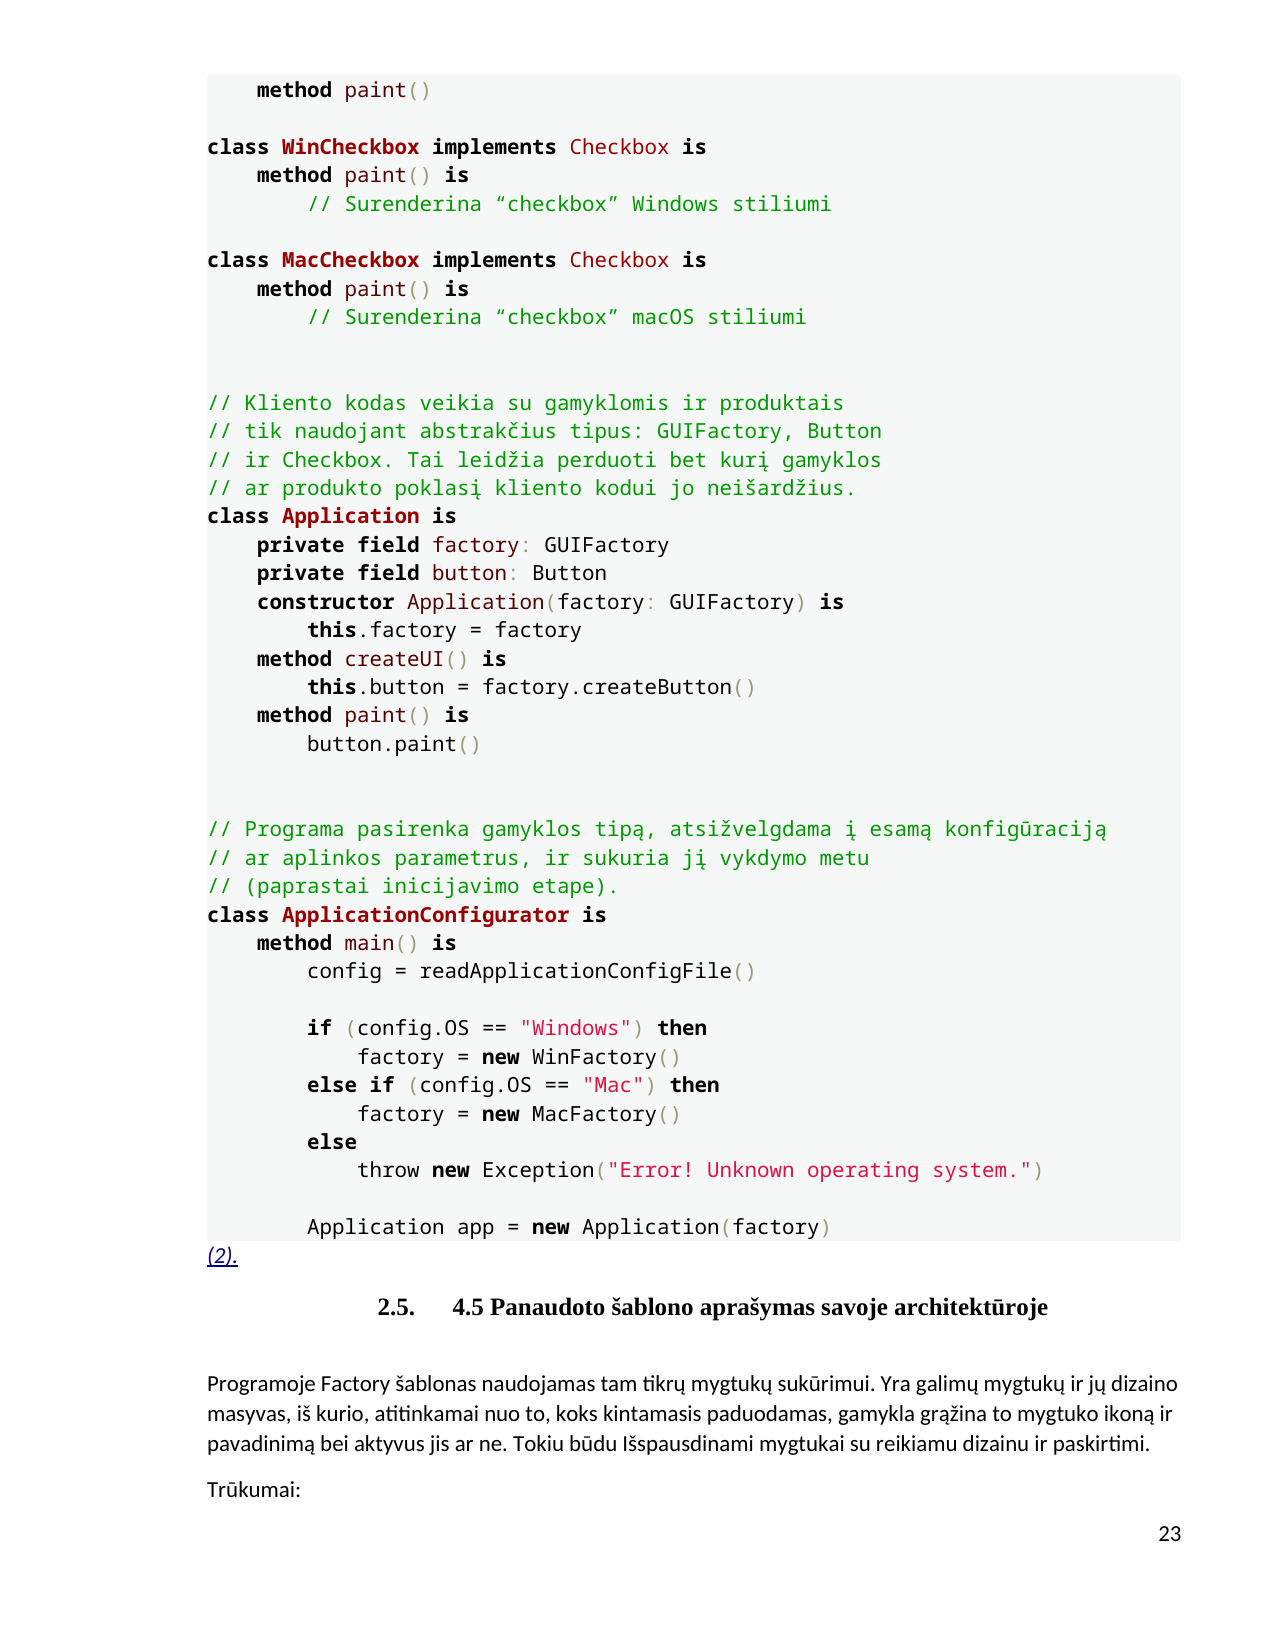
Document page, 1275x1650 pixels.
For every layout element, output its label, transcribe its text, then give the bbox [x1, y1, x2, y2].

text // Surenderina “checkbox” macOS stiliumi [207, 302, 1181, 331]
text class WinCheckbox implements Checkbox is [207, 132, 1181, 160]
text factory = new WinFactory() [207, 1042, 1181, 1070]
text method paint() [207, 75, 1181, 103]
text Application app = new Application(factory) [207, 1212, 1181, 1241]
text throw new Exception("Error! Unknown operating system.") [207, 1156, 1181, 1184]
text // Programa pasirenka gamyklos tipą, atsižvelgdama į esamą konfigūraciją [207, 814, 1181, 843]
text else [207, 1127, 1181, 1156]
text else if (config.OS == "Mac") then [207, 1070, 1181, 1099]
text private field factory: GUIFactory [207, 530, 1181, 558]
text Programoje Factory šablonas naudojamas tam tikrų mygtukų sukūrimui. Yra galimų mygtukų ir jų dizaino masyvas, iš kurio, atitinkamai nuo to, koks kintamasis paduodamas, gamykla grąžina to mygtuko ikoną ir pavadinimą bei aktyvus jis ar ne. Tokiu būdu Išspausdinami mygtukai su reikiamu dizainu ir paskirtimi. [207, 1369, 1181, 1457]
text method paint() is [207, 274, 1181, 302]
text class Application is [207, 502, 1181, 530]
text method paint() is [207, 160, 1181, 189]
text Trūkumai: [207, 1475, 1181, 1503]
text method main() is [207, 928, 1181, 957]
text method createUI() is [207, 644, 1181, 672]
text this.button = factory.createButton() [207, 672, 1181, 701]
text button.paint() [207, 729, 1181, 757]
text (2). [207, 1241, 1181, 1269]
text constructor Application(factory: GUIFactory) is [207, 587, 1181, 615]
text // ir Checkbox. Tai leidžia perduoti bet kurį gamyklos [207, 445, 1181, 473]
text method paint() is [207, 701, 1181, 729]
text // ar produkto poklasį kliento kodui jo neišardžius. [207, 473, 1181, 502]
text // Kliento kodas veikia su gamyklomis ir produktais [207, 388, 1181, 416]
subtitle 4.5 Panaudoto šablono aprašymas savoje architektūroje [244, 1292, 1181, 1320]
text config = readApplicationConfigFile() [207, 957, 1181, 985]
text this.factory = factory [207, 615, 1181, 644]
text // Surenderina “checkbox” Windows stiliumi [207, 189, 1181, 217]
text if (config.OS == "Windows") then [207, 1013, 1181, 1042]
text class ApplicationConfigurator is [207, 900, 1181, 928]
text private field button: Button [207, 558, 1181, 587]
text // tik naudojant abstrakčius tipus: GUIFactory, Button [207, 416, 1181, 445]
text class MacCheckbox implements Checkbox is [207, 246, 1181, 274]
text // ar aplinkos parametrus, ir sukuria jį vykdymo metu [207, 843, 1181, 871]
text // (paprastai inicijavimo etape). [207, 871, 1181, 900]
text factory = new MacFactory() [207, 1099, 1181, 1127]
